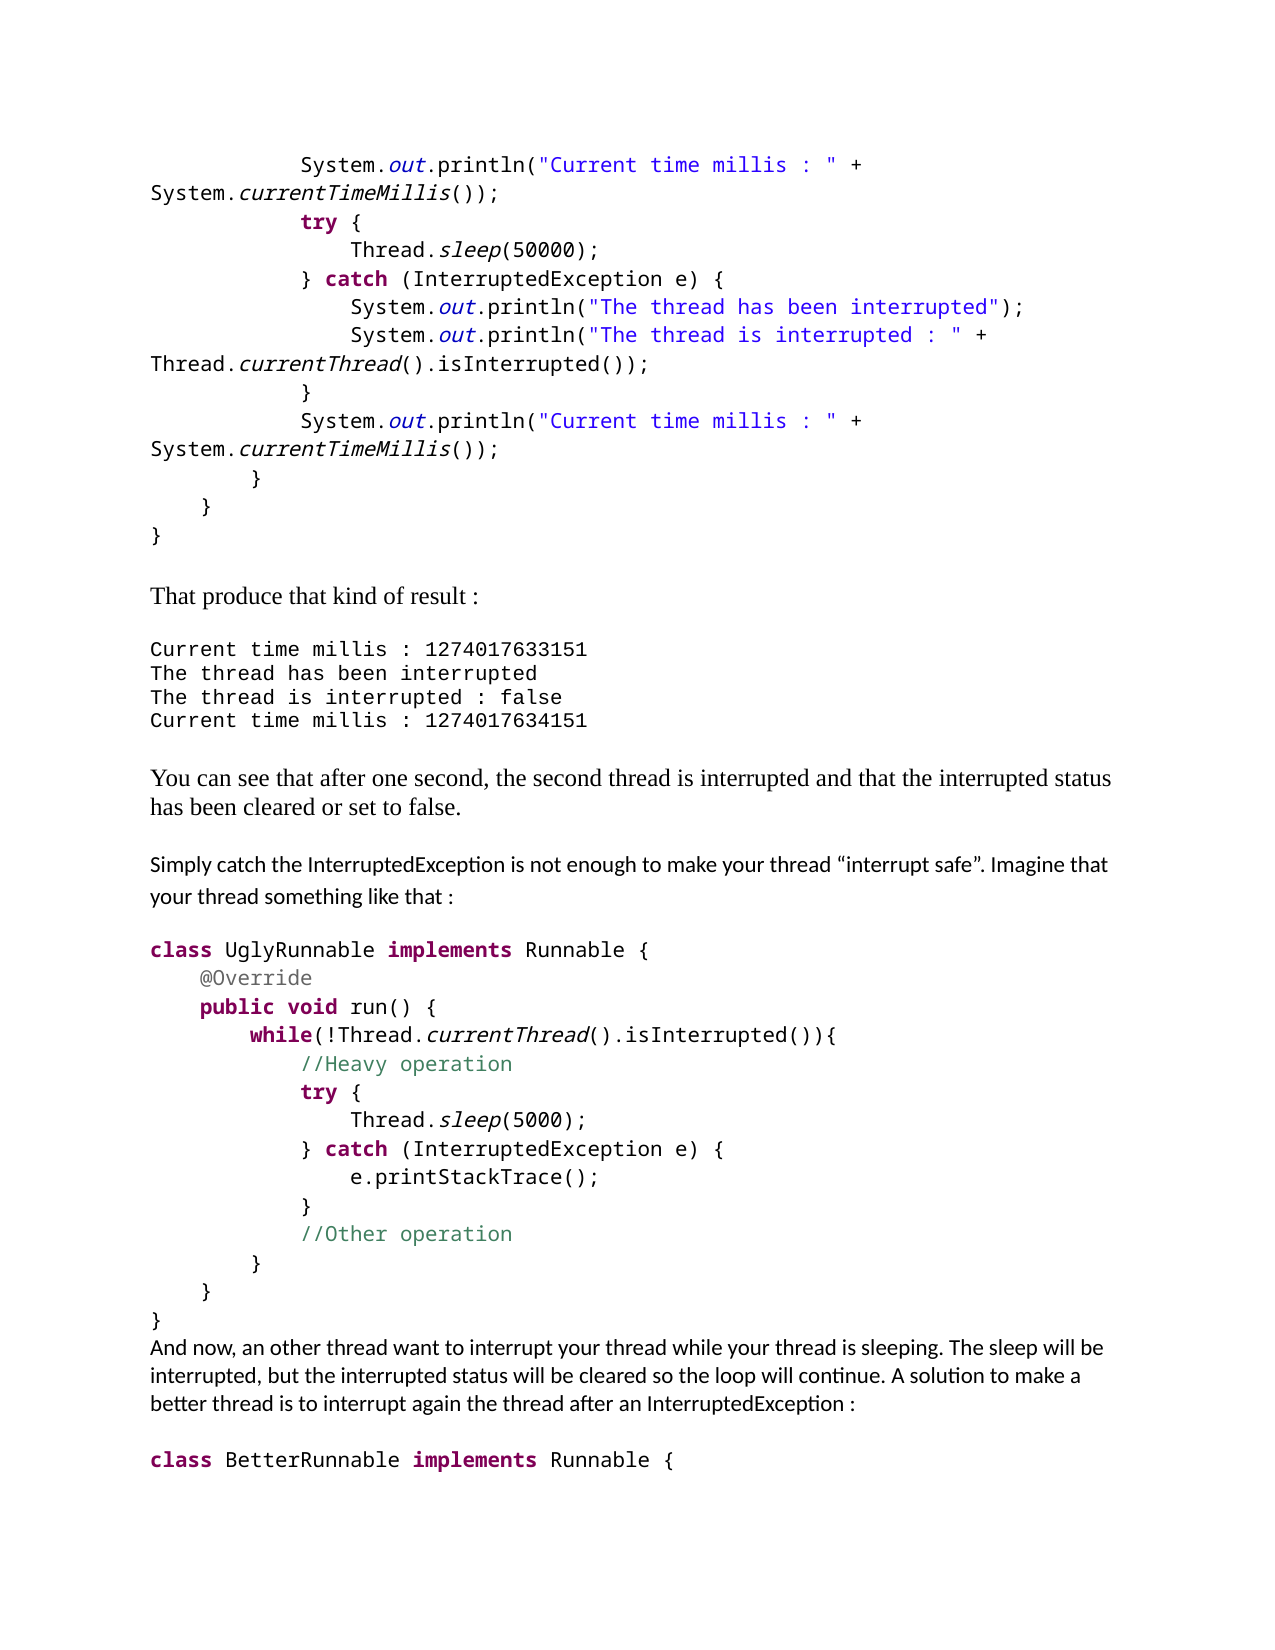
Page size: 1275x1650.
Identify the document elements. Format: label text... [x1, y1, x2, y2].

text } [150, 377, 1125, 406]
text System.out.println("The thread is interrupted : " + Thread.currentThread().isInterrupted()); [150, 321, 1125, 377]
text class UglyRunnable implements Runnable { [150, 935, 1125, 963]
text } [150, 463, 1125, 491]
text System.out.println("Current time millis : " + System.currentTimeMillis()); [150, 406, 1125, 463]
text public void run() { [150, 992, 1125, 1020]
text And now, an other thread want to interrupt your thread while your thread is sleeping. The sleep will be interrupted, but the interrupted status will be cleared so the loop will continue. A solution to make a better thread is to interrupt again the thread after an InterruptedException : [150, 1333, 1125, 1417]
text } [150, 1248, 1125, 1276]
text } [150, 491, 1125, 520]
text The thread is interrupted : false [150, 687, 1125, 710]
text while(!Thread.currentThread().isInterrupted()){ [150, 1020, 1125, 1049]
text That produce that kind of result : [150, 581, 1125, 610]
text try { [150, 1077, 1125, 1106]
text e.printStackTrace(); [150, 1162, 1125, 1191]
text } [150, 520, 1125, 548]
text Current time millis : 1274017634151 [150, 710, 1125, 734]
text The thread has been interrupted [150, 663, 1125, 687]
text //Heavy operation [150, 1049, 1125, 1077]
text You can see that after one second, the second thread is interrupted and that the interrupted status has been cleared or set to false. [150, 763, 1125, 821]
text } [150, 1305, 1125, 1333]
text } catch (InterruptedException e) { [150, 1134, 1125, 1162]
text } [150, 1191, 1125, 1219]
text try { [150, 207, 1125, 235]
text //Other operation [150, 1219, 1125, 1248]
text System.out.println("Current time millis : " + System.currentTimeMillis()); [150, 150, 1125, 207]
text Current time millis : 1274017633151 [150, 639, 1125, 663]
text Thread.sleep(50000); [150, 235, 1125, 264]
text } catch (InterruptedException e) { [150, 264, 1125, 292]
text System.out.println("The thread has been interrupted"); [150, 292, 1125, 321]
text Simply catch the InterruptedException is not enough to make your thread “interrupt safe”. Imagine that your thread something like that : [150, 850, 1125, 910]
text Thread.sleep(5000); [150, 1106, 1125, 1134]
text } [150, 1276, 1125, 1305]
text @Override [150, 963, 1125, 992]
text class BetterRunnable implements Runnable { [150, 1446, 1125, 1474]
